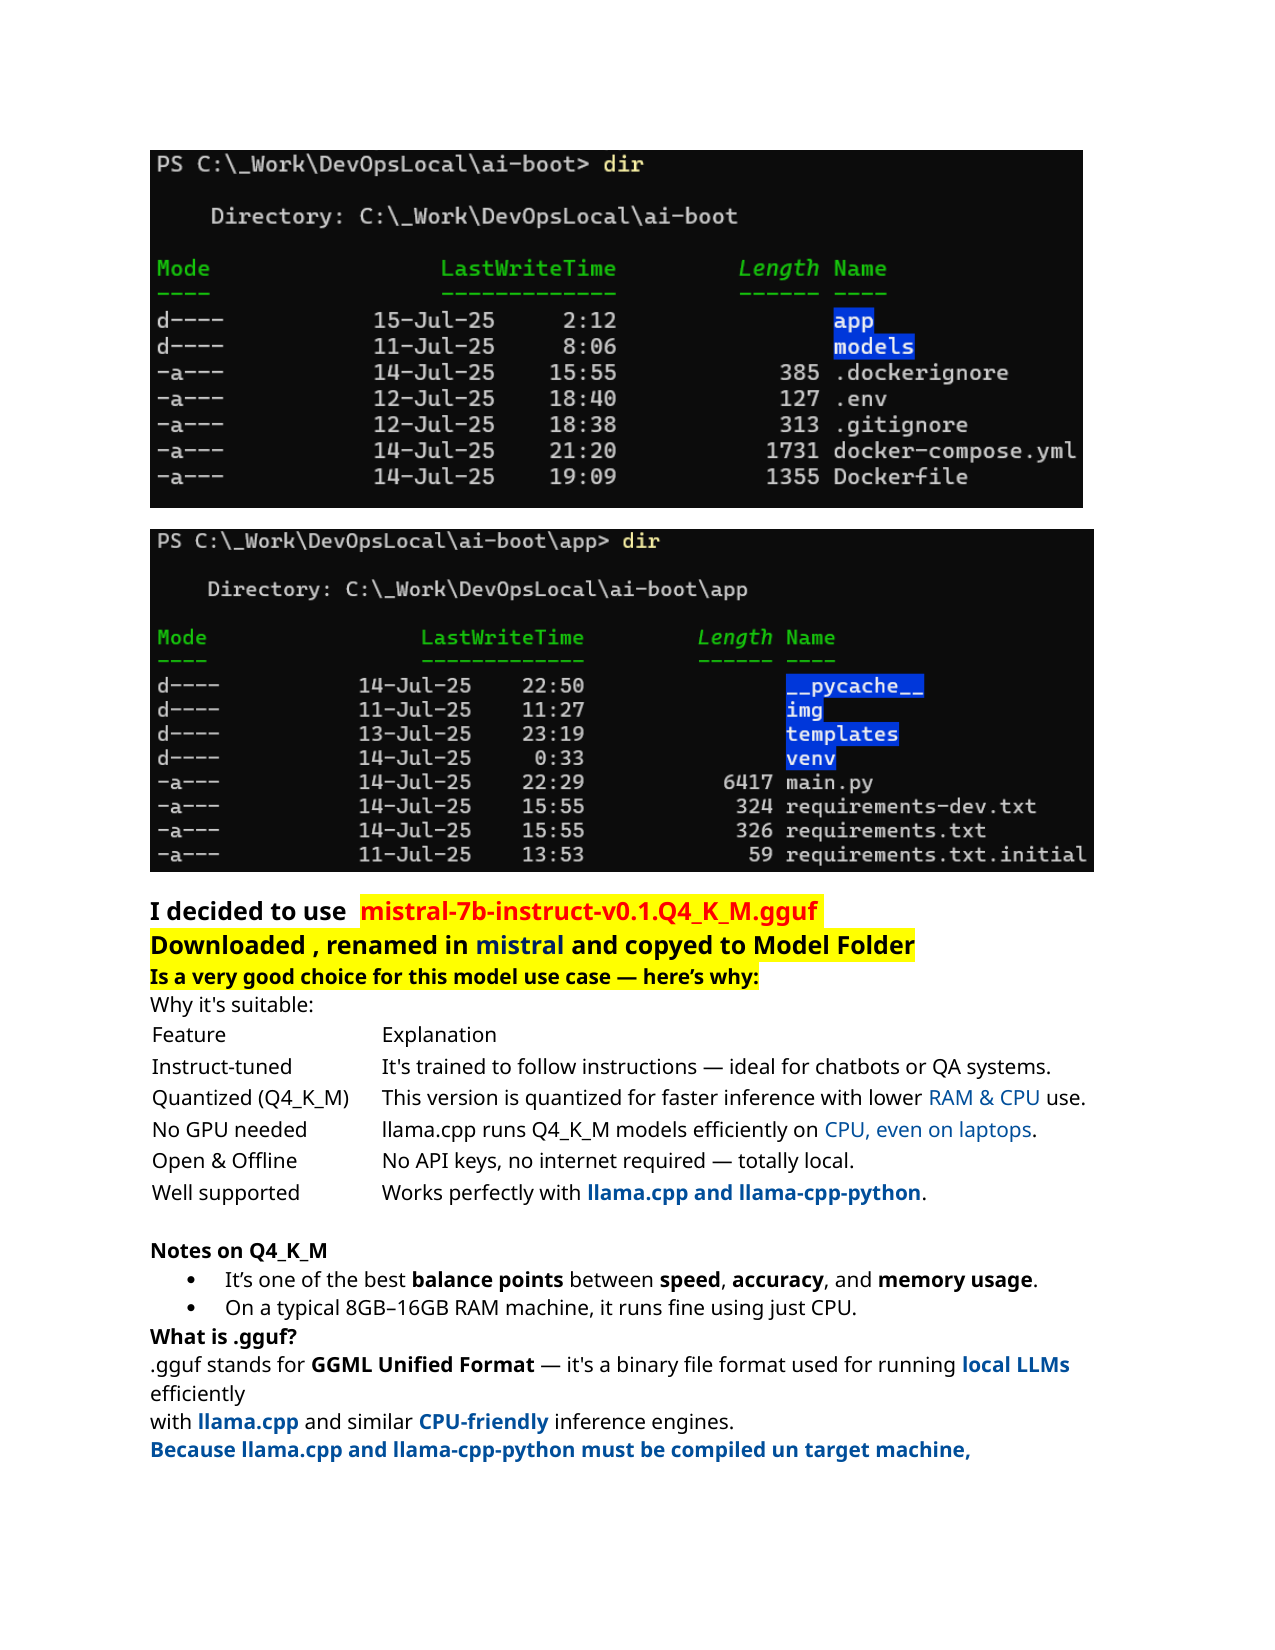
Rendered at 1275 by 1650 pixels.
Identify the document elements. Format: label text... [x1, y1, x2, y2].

text Why it's suitable: [150, 990, 1125, 1019]
text with llama.cpp and similar CPU-friendly inference engines. [150, 1407, 1125, 1436]
table_cell No API keys, no internet required — totally local. [380, 1145, 1125, 1176]
table_header Explanation [380, 1019, 1125, 1050]
table_cell Quantized (Q4_K_M) [150, 1082, 380, 1113]
list It’s one of the best balance points between speed, accuracy, and memory usage. [187, 1265, 1125, 1293]
text Downloaded , renamed in mistral and copyed to Model Folder [150, 928, 1125, 962]
table_cell This version is quantized for faster inference with lower RAM & CPU use. [380, 1082, 1125, 1113]
text Because llama.cpp and llama-cpp-python must be compiled un target machine, [150, 1436, 1125, 1464]
text Is a very good choice for this model use case — here’s why: [150, 962, 1125, 990]
table_cell It's trained to follow instructions — ideal for chatbots or QA systems. [380, 1050, 1125, 1082]
table_header Feature [150, 1019, 380, 1050]
text .gguf stands for GGML Unified Format — it's a binary file format used for running local LLMs efficiently [150, 1350, 1125, 1407]
list On a typical 8GB–16GB RAM machine, it runs fine using just CPU. [187, 1293, 1125, 1322]
table_cell Well supported [150, 1176, 380, 1208]
table_cell Open & Offline [150, 1145, 380, 1176]
table_cell No GPU needed [150, 1113, 380, 1145]
table_cell Instruct-tuned [150, 1050, 380, 1082]
text I decided to use mistral-7b-instruct-v0.1.Q4_K_M.gguf [150, 894, 1125, 928]
table_cell llama.cpp runs Q4_K_M models efficiently on CPU, even on laptops. [380, 1113, 1125, 1145]
text Notes on Q4_K_M [150, 1236, 1125, 1265]
table_cell Works perfectly with llama.cpp and llama-cpp-python. [380, 1176, 1125, 1208]
text What is .gguf? [150, 1322, 1125, 1350]
